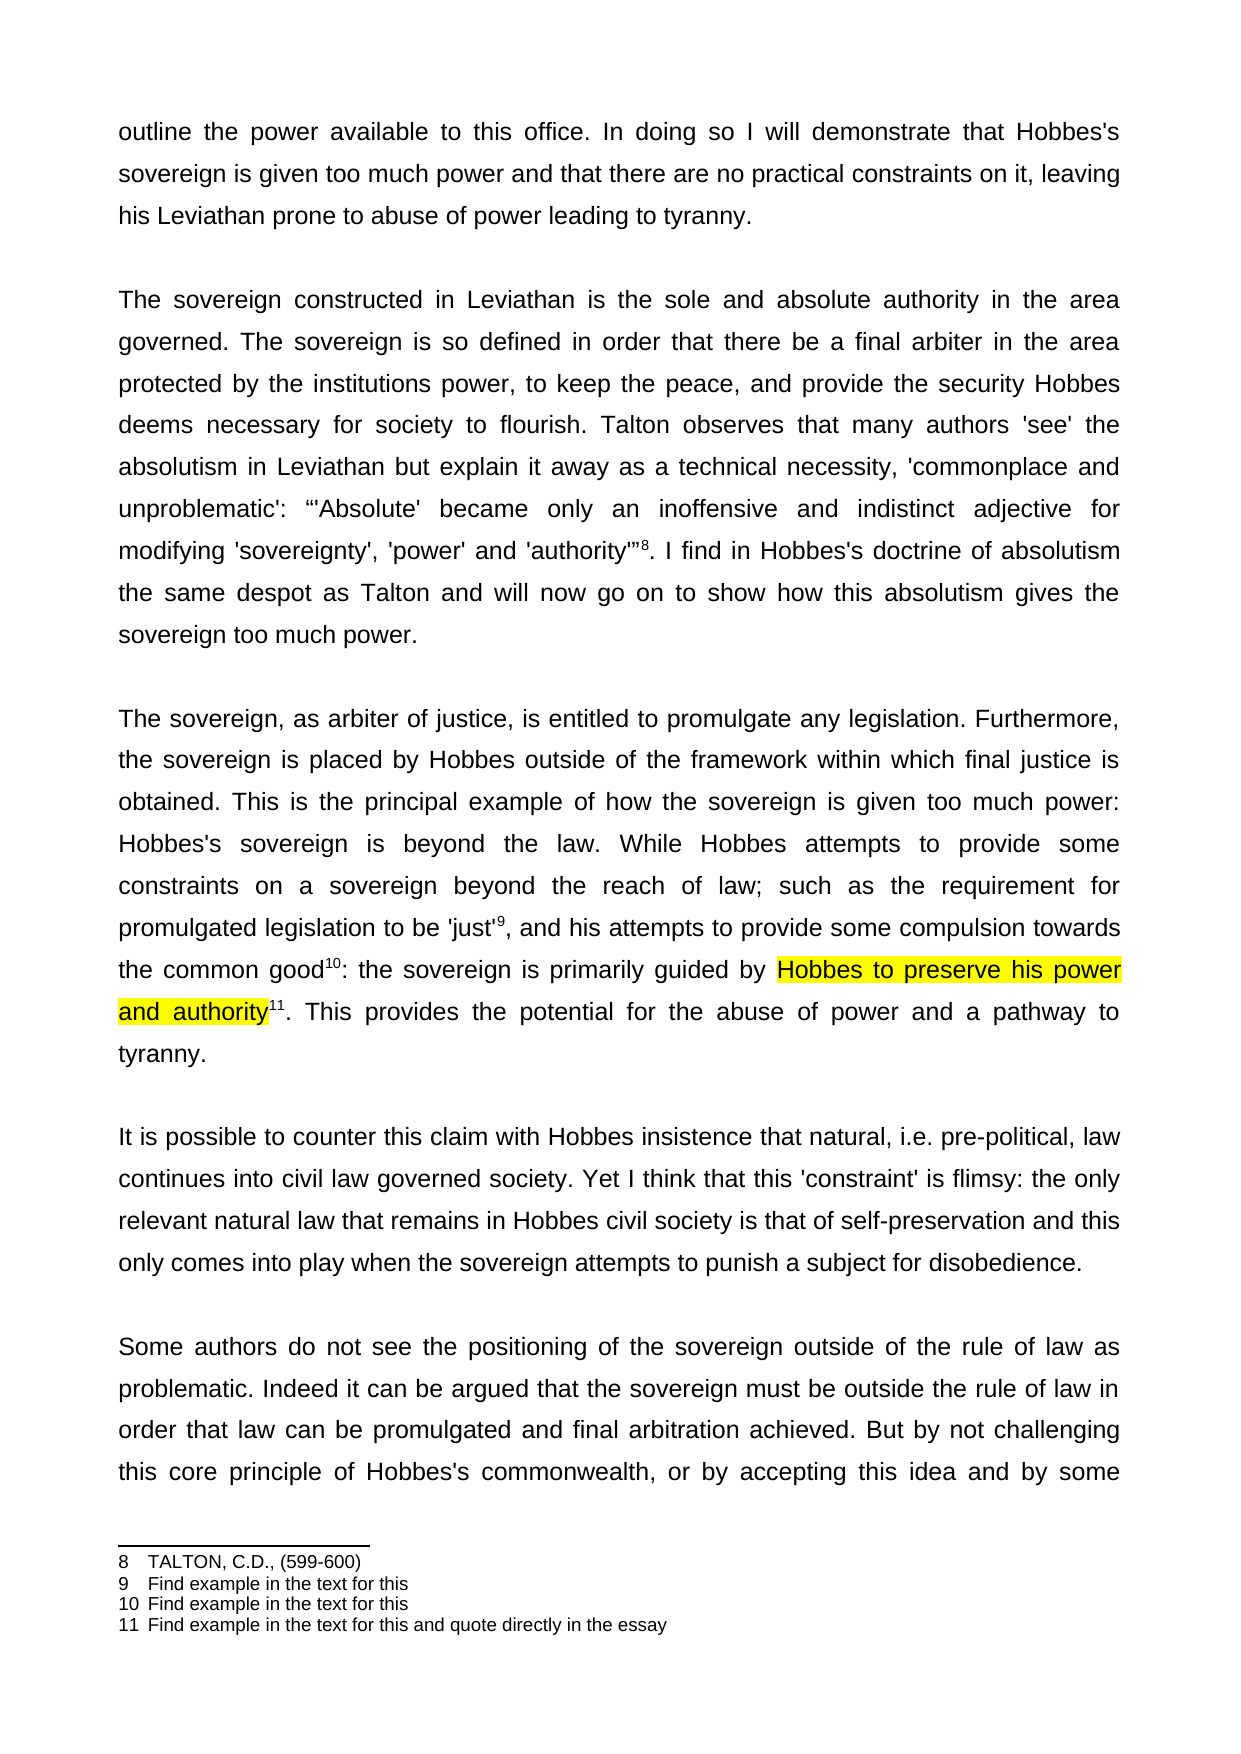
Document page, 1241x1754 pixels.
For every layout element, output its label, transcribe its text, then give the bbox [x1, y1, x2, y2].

text Find example in the text for this [118, 1594, 1122, 1615]
text Some authors do not see the positioning of the sovereign outside of the rule of law as problematic. Indeed it can be argued that the sovereign must be outside the rule of law in order that law can be promulgated and final arbitration achieved. But by not challenging this core principle of Hobbes's commonwealth, or by accepting this idea and by some [118, 1332, 1122, 1486]
text outline the power available to this office. In doing so I will demonstrate that Hobbes's sovereign is given too much power and that there are no practical constraints on it, leaving his Leviathan prone to abuse of power leading to tyranny. [118, 118, 1122, 230]
text Find example in the text for this and quote directly in the essay [118, 1615, 1122, 1636]
text The sovereign, as arbiter of justice, is entitled to promulgate any legislation. Furthermore, the sovereign is placed by Hobbes outside of the framework within which final justice is obtained. This is the principal example of how the sovereign is given too much power: Hobbes's sovereign is beyond the law. While Hobbes attempts to provide some constraints on a sovereign beyond the reach of law; such as the requirement for promulgated legislation to be 'just', and his attempts to provide some compulsion towards the common good: the sovereign is primarily guided by Hobbes to preserve his power and authority. This provides the potential for the abuse of power and a pathway to tyranny. [118, 704, 1122, 1067]
text TALTON, C.D., (599-600) [118, 1552, 1122, 1573]
text The sovereign constructed in Leviathan is the sole and absolute authority in the area governed. The sovereign is so defined in order that there be a final arbiter in the area protected by the institutions power, to keep the peace, and provide the security Hobbes deems necessary for society to flourish. Talton observes that many authors 'see' the absolutism in Leviathan but explain it away as a technical necessity, 'commonplace and unproblematic': “'Absolute' became only an inoffensive and indistinct adjective for modifying 'sovereignty', 'power' and 'authority'”. I find in Hobbes's doctrine of absolutism the same despot as Talton and will now go on to show how this absolutism gives the sovereign too much power. [118, 286, 1122, 648]
text It is possible to counter this claim with Hobbes insistence that natural, i.e. pre-political, law continues into civil law governed society. Yet I think that this 'constraint' is flimsy: the only relevant natural law that remains in Hobbes civil society is that of self-preservation and this only comes into play when the sovereign attempts to punish a subject for disobedience. [118, 1123, 1122, 1277]
text Find example in the text for this [118, 1573, 1122, 1594]
